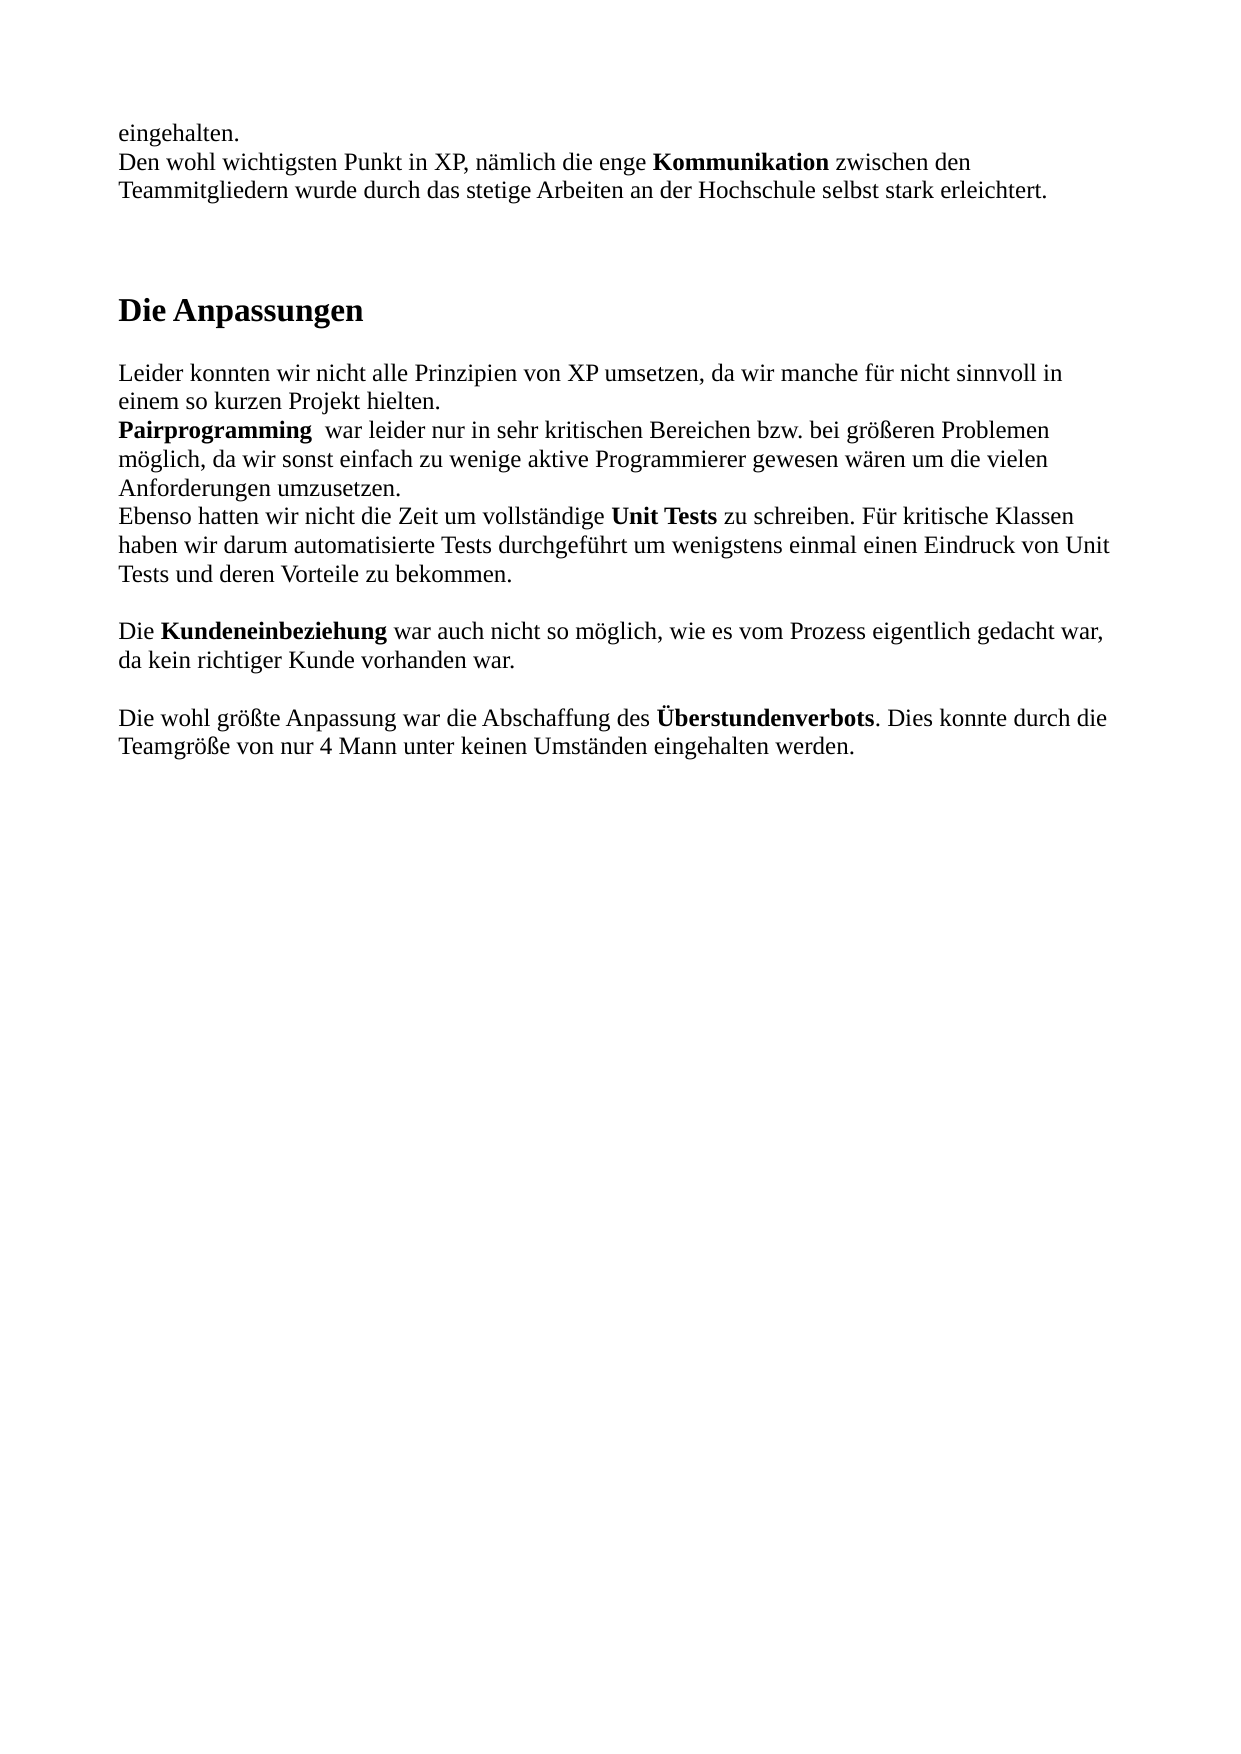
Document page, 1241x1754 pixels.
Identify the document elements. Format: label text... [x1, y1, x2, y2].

text Den wohl wichtigsten Punkt in XP, nämlich die enge Kommunikation zwischen den Teammitgliedern wurde durch das stetige Arbeiten an der Hochschule selbst stark erleichtert. [118, 147, 1122, 204]
text Pairprogramming war leider nur in sehr kritischen Bereichen bzw. bei größeren Problemen möglich, da wir sonst einfach zu wenige aktive Programmierer gewesen wären um die vielen Anforderungen umzusetzen. [118, 415, 1122, 501]
text Die Kundeneinbeziehung war auch nicht so möglich, wie es vom Prozess eigentlich gedacht war, da kein richtiger Kunde vorhanden war. [118, 616, 1122, 674]
text Ebenso hatten wir nicht die Zeit um vollständige Unit Tests zu schreiben. Für kritische Klassen haben wir darum automatisierte Tests durchgeführt um wenigstens einmal einen Eindruck von Unit Tests und deren Vorteile zu bekommen. [118, 501, 1122, 588]
text Die wohl größte Anpassung war die Abschaffung des Überstundenverbots. Dies konnte durch die Teamgröße von nur 4 Mann unter keinen Umständen eingehalten werden. [118, 703, 1122, 760]
text Leider konnten wir nicht alle Prinzipien von XP umsetzen, da wir manche für nicht sinnvoll in einem so kurzen Projekt hielten. [118, 358, 1122, 415]
text Die Anpassungen [118, 291, 1122, 329]
text eingehalten. [118, 118, 1122, 147]
